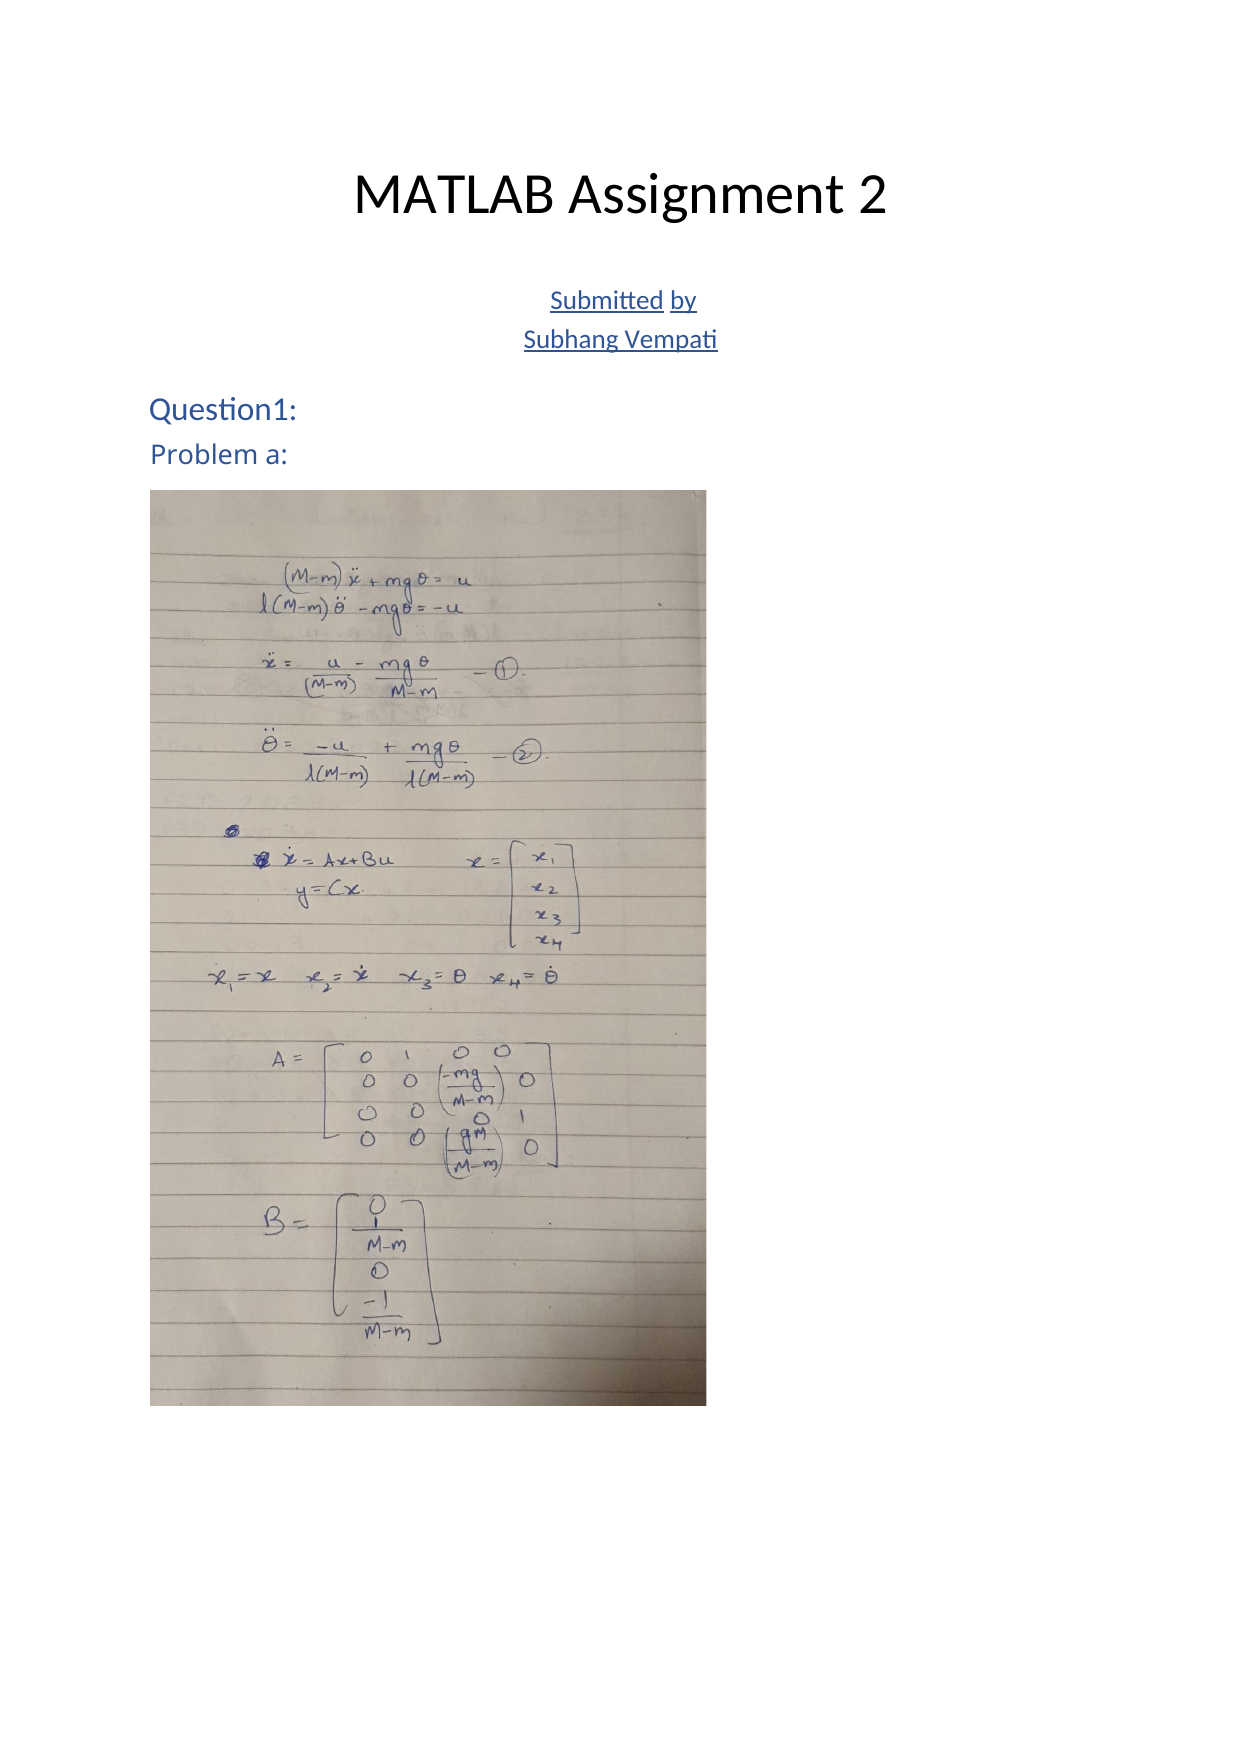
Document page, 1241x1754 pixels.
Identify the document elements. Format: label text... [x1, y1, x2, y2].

subtitle Problem a: [150, 436, 1202, 473]
text MATLAB Assignment 2 [150, 157, 1091, 228]
text Question1: [148, 388, 1202, 429]
text Submitted by Subhang Vempati [501, 283, 746, 355]
